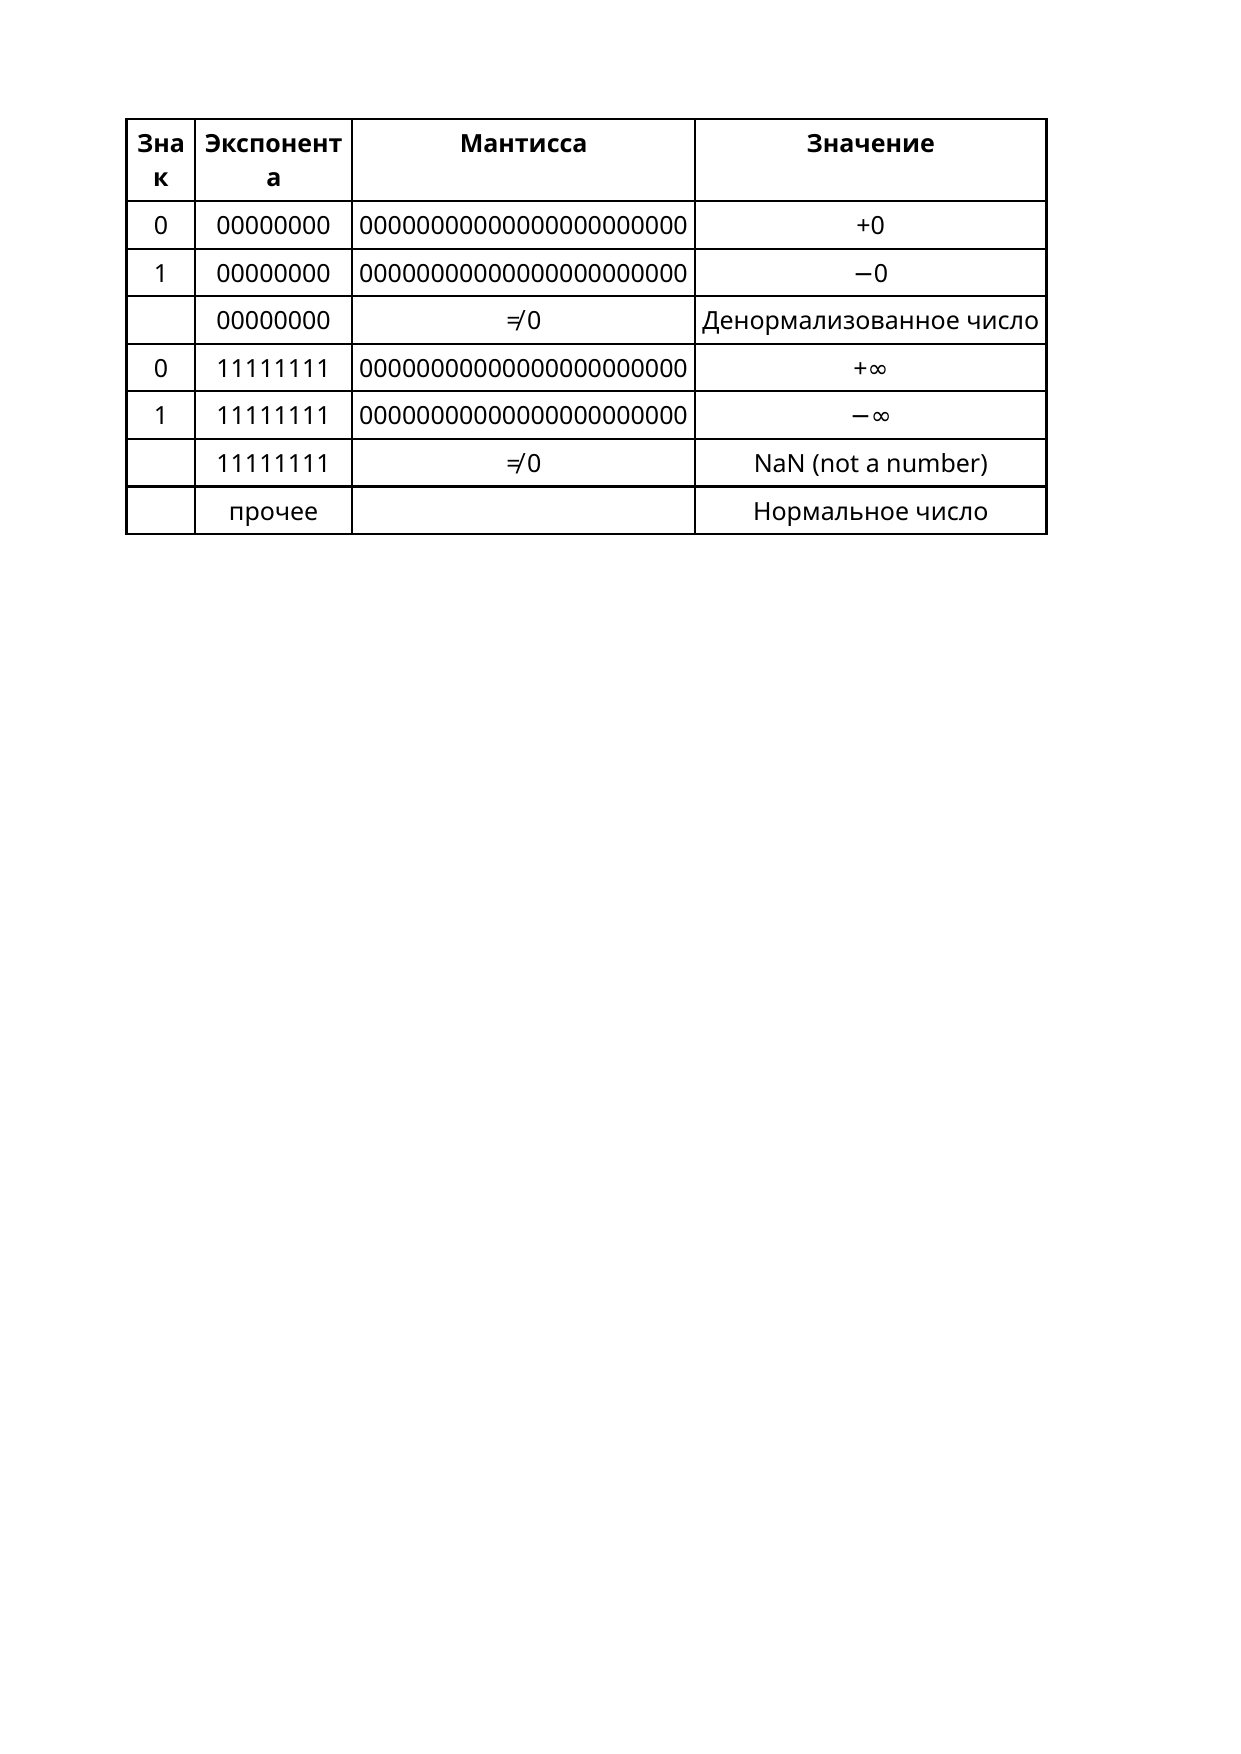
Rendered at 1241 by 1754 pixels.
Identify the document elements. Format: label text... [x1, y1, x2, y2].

table_cell +∞ [696, 345, 1045, 390]
table_cell [353, 488, 694, 533]
table_cell Денормализованное число [696, 297, 1045, 343]
table_header Мантисса [353, 120, 694, 200]
table_cell 00000000000000000000000 [353, 202, 694, 247]
table_cell 0 [128, 202, 194, 247]
table_cell прочее [196, 488, 351, 533]
table_cell 1 [128, 392, 194, 438]
table_cell [128, 488, 194, 533]
table_cell 00000000000000000000000 [353, 345, 694, 390]
table_cell 00000000 [196, 202, 351, 247]
table_cell 00000000 [196, 297, 351, 343]
table_cell 00000000 [196, 250, 351, 295]
table_cell 00000000000000000000000 [353, 250, 694, 295]
table_cell 0 [128, 345, 194, 390]
table_cell [128, 297, 194, 343]
table_cell NaN (not a number) [696, 440, 1045, 485]
table_cell 11111111 [196, 392, 351, 438]
table_cell −0 [696, 250, 1045, 295]
table_cell 11111111 [196, 440, 351, 485]
table_header Экспонента [196, 120, 351, 200]
table_cell +0 [696, 202, 1045, 247]
table_cell −∞ [696, 392, 1045, 438]
table_header Значение [696, 120, 1045, 200]
table_cell [128, 440, 194, 485]
table_header Знак [128, 120, 194, 200]
table_cell 00000000000000000000000 [353, 392, 694, 438]
table_cell Нормальное число [696, 488, 1045, 533]
table_cell ≠ 0 [353, 440, 694, 485]
table_cell ≠ 0 [353, 297, 694, 343]
table_cell 11111111 [196, 345, 351, 390]
table_cell 1 [128, 250, 194, 295]
